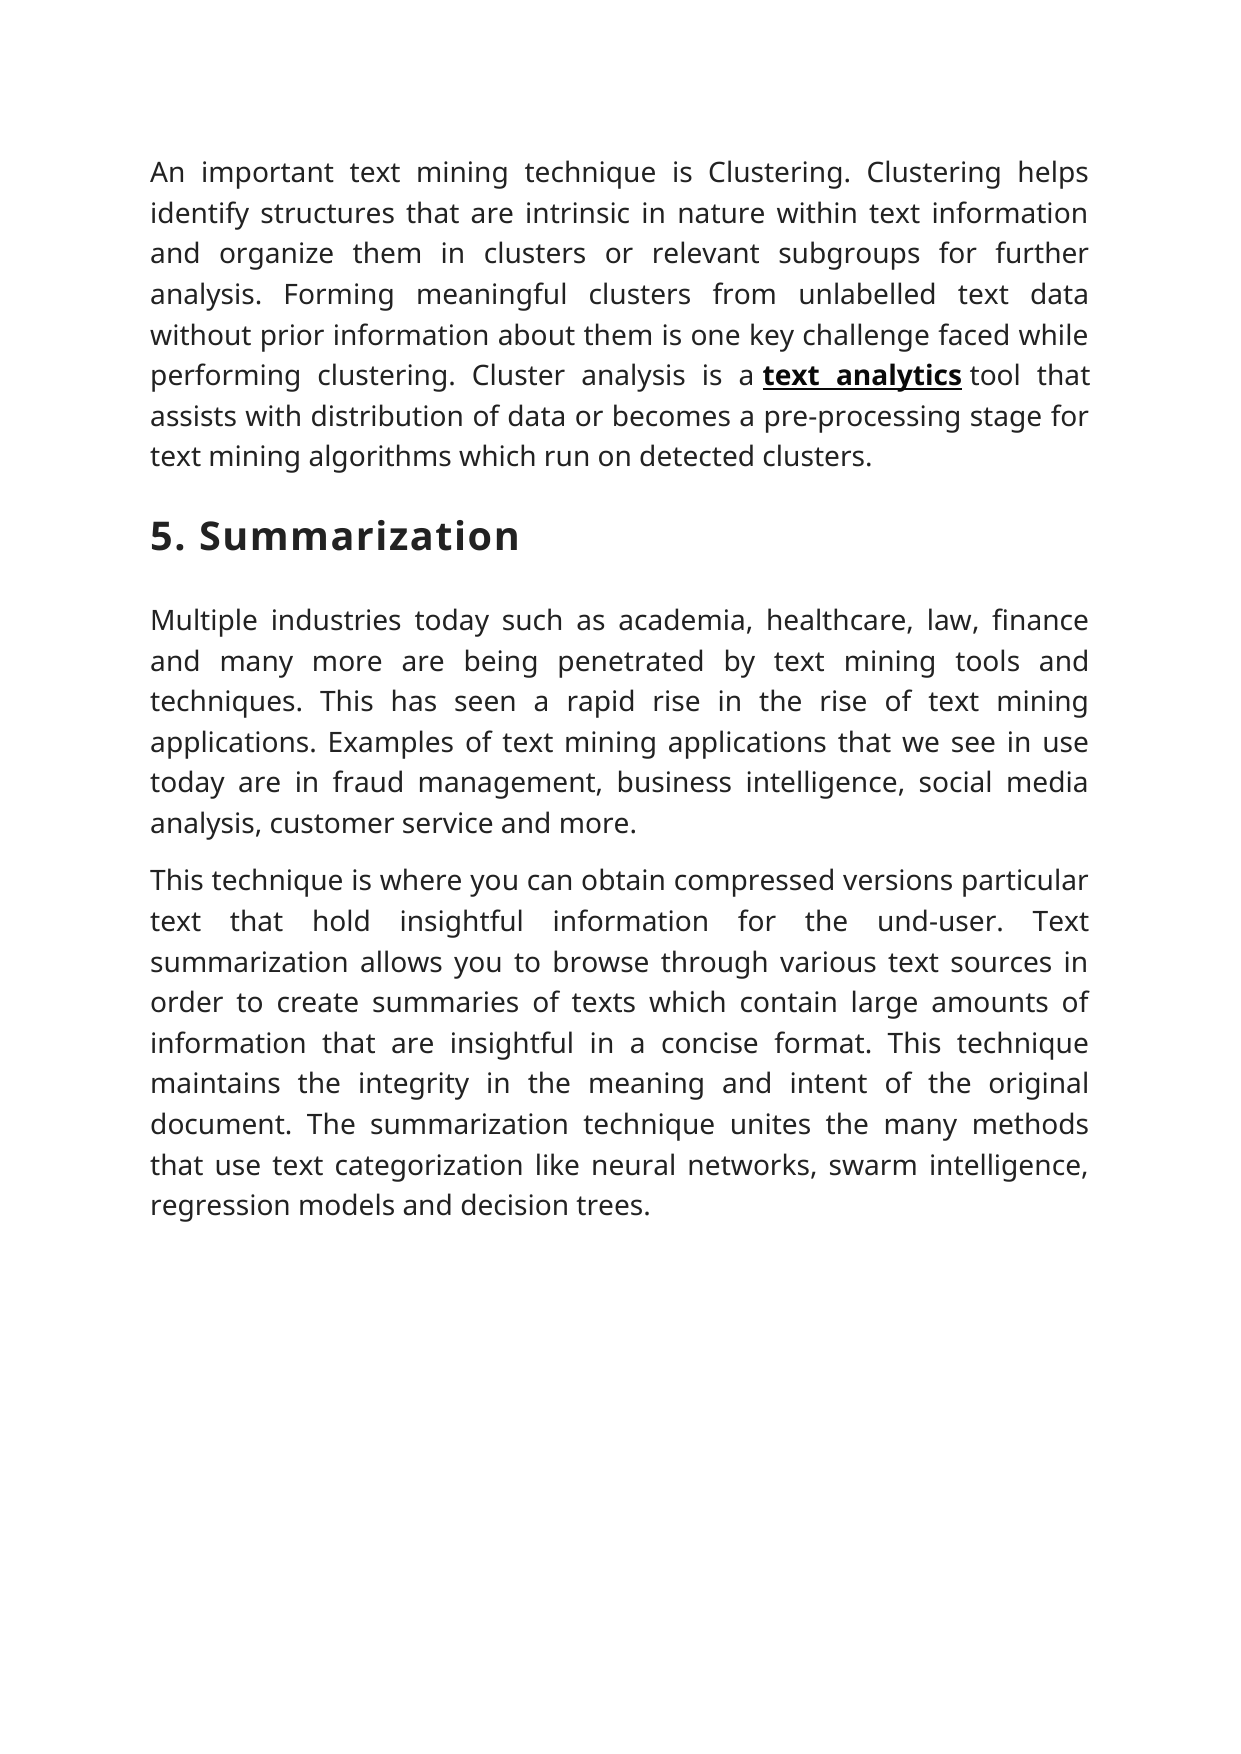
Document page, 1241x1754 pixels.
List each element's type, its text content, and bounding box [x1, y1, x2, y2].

text Multiple industries today such as academia, healthcare, law, finance and many more are being penetrated by text mining tools and techniques. This has seen a rapid rise in the rise of text mining applications. Examples of text mining applications that we see in use today are in fraud management, business intelligence, social media analysis, customer service and more. [150, 598, 1090, 842]
text An important text mining technique is Clustering. Clustering helps identify structures that are intrinsic in nature within text information and organize them in clusters or relevant subgroups for further analysis. Forming meaningful clusters from unlabelled text data without prior information about them is one key challenge faced while performing clustering. Cluster analysis is a text analytics tool that assists with distribution of data or becomes a pre-processing stage for text mining algorithms which run on detected clusters. [150, 150, 1090, 475]
text This technique is where you can obtain compressed versions particular text that hold insightful information for the und-user. Text summarization allows you to browse through various text sources in order to create summaries of texts which contain large amounts of information that are insightful in a concise format. This technique maintains the integrity in the meaning and intent of the original document. The summarization technique unites the many methods that use text categorization like neural networks, swarm intelligence, regression models and decision trees. [150, 858, 1090, 1224]
subtitle 5. Summarization [150, 492, 1090, 562]
